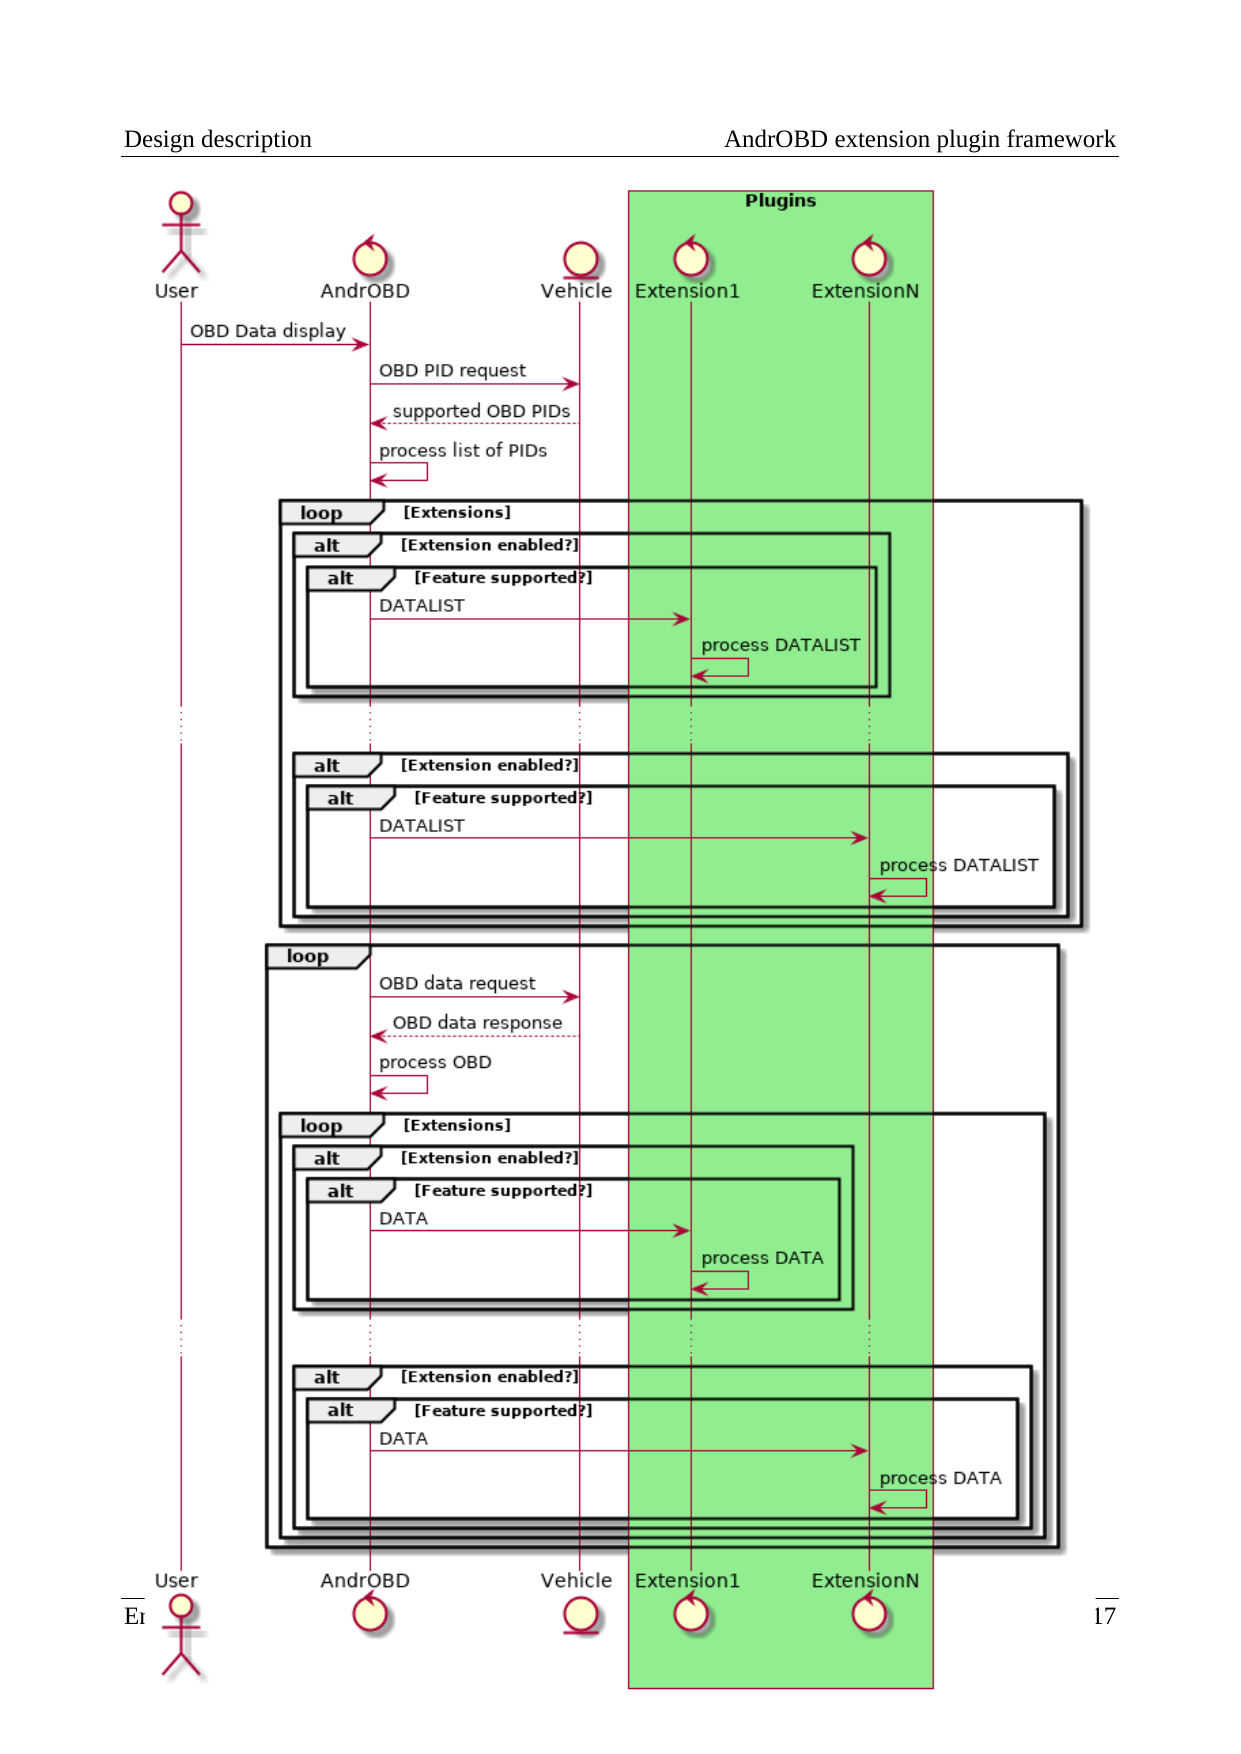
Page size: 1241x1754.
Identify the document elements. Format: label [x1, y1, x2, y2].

picture [144, 185, 1096, 1703]
